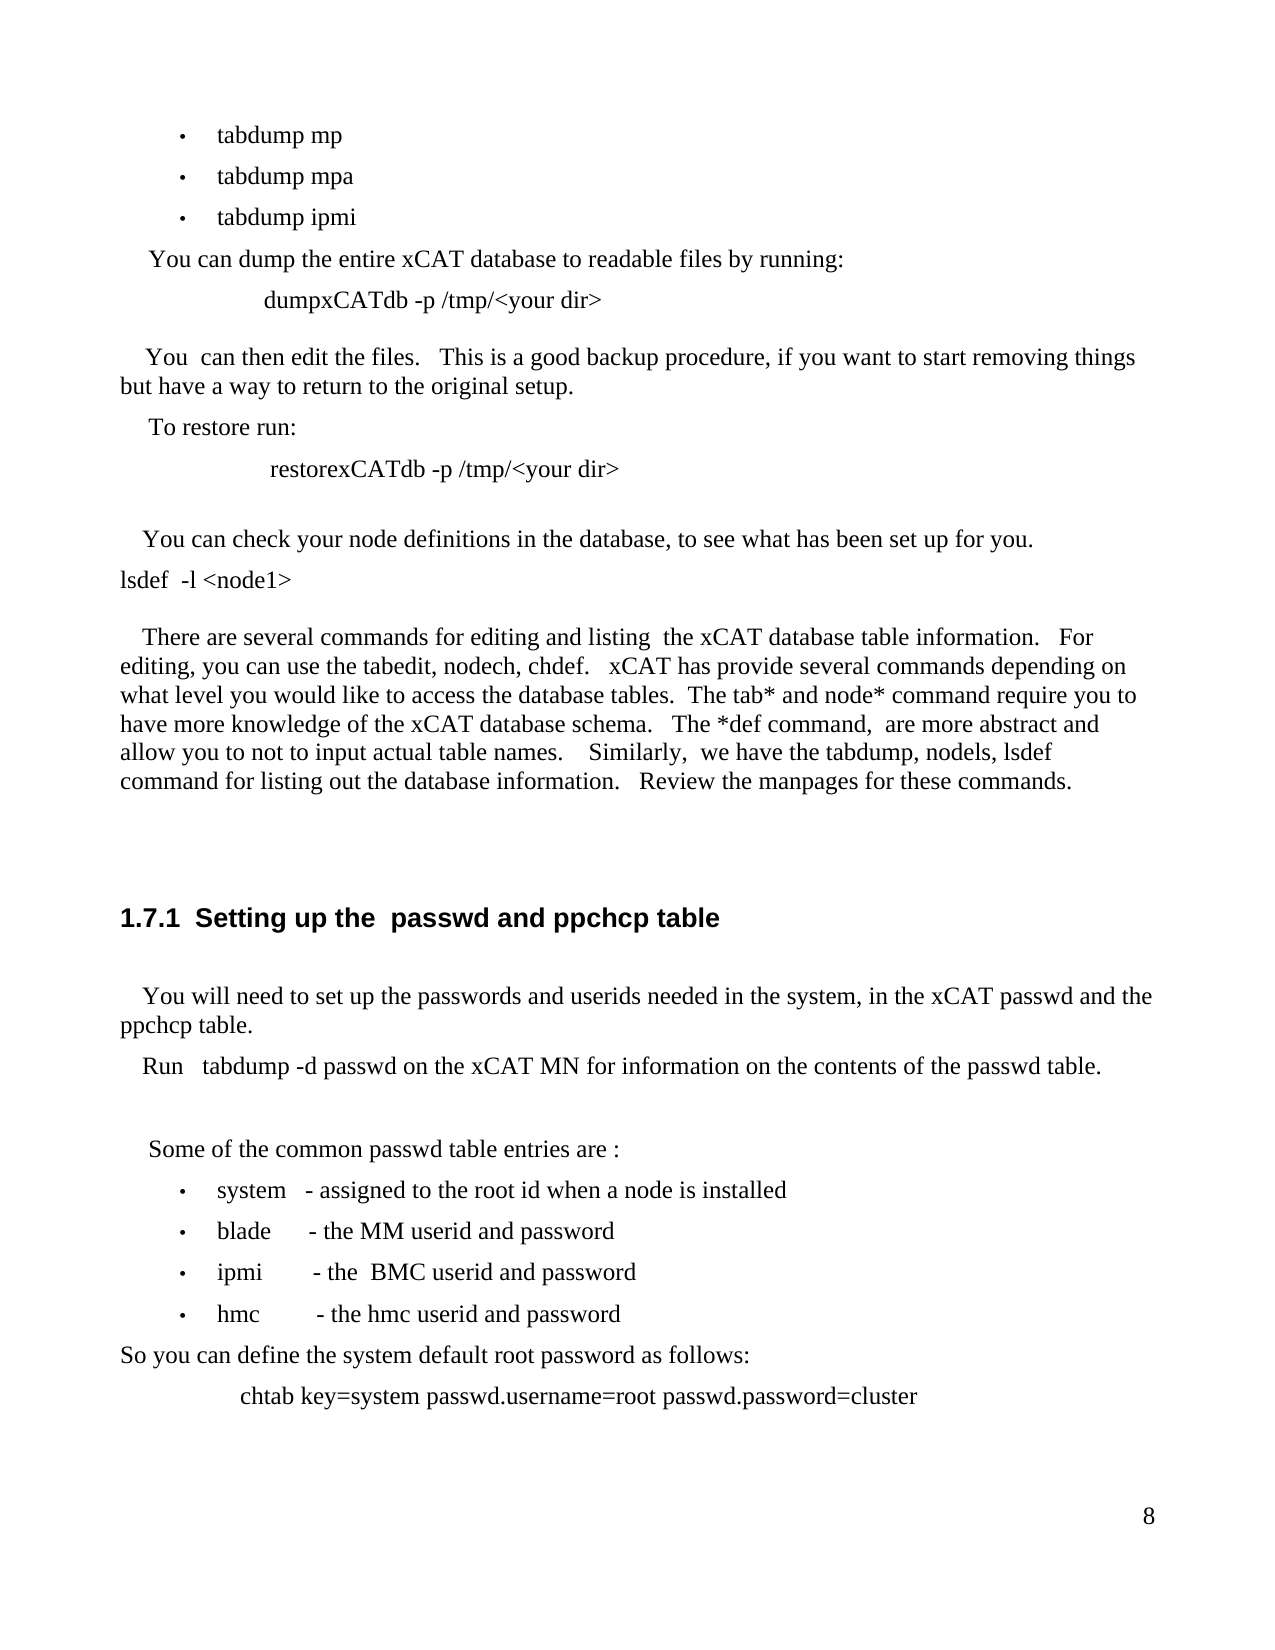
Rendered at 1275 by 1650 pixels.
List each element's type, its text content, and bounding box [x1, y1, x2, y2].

text You can check your node definitions in the database, to see what has been set up for you. [120, 524, 1155, 552]
list ipmi - the BMC userid and password [157, 1257, 1155, 1286]
text There are several commands for editing and listing the xCAT database table information. For editing, you can use the tabedit, nodech, chdef. xCAT has provide several commands depending on what level you would like to access the database tables. The tab* and node* command require you to have more knowledge of the xCAT database schema. The *def command, are more abstract and allow you to not to input actual table names. Similarly, we have the tabdump, nodels, lsdef command for listing out the database information. Review the manpages for these commands. [120, 622, 1155, 795]
list tabdump ipmi [157, 202, 1155, 231]
text restorexCATdb -p /tmp/<your dir> [120, 454, 1155, 482]
text lsdef -l <node1> [120, 565, 1155, 594]
text dumpxCATdb -p /tmp/<your dir> [120, 285, 1155, 314]
text So you can define the system default root password as follows: [120, 1340, 1155, 1369]
text Some of the common passwd table entries are : [120, 1134, 1155, 1162]
text To restore run: [120, 412, 1155, 441]
list system - assigned to the root id when a node is installed [157, 1175, 1155, 1204]
list tabdump mpa [157, 161, 1155, 190]
subtitle Setting up the passwd and ppchcp table [120, 902, 1155, 934]
text You can then edit the files. This is a good backup procedure, if you want to start removing things but have a way to return to the original setup. [120, 342, 1155, 400]
text You can dump the entire xCAT database to readable files by running: [120, 244, 1155, 272]
list hmc - the hmc userid and password [157, 1299, 1155, 1327]
text You will need to set up the passwords and userids needed in the system, in the xCAT passwd and the ppchcp table. [120, 981, 1155, 1039]
list blade - the MM userid and password [157, 1216, 1155, 1245]
text chtab key=system passwd.username=root passwd.password=cluster [120, 1381, 1155, 1410]
list tabdump mp [157, 120, 1155, 149]
text Run tabdump -d passwd on the xCAT MN for information on the contents of the passwd table. [120, 1051, 1155, 1080]
